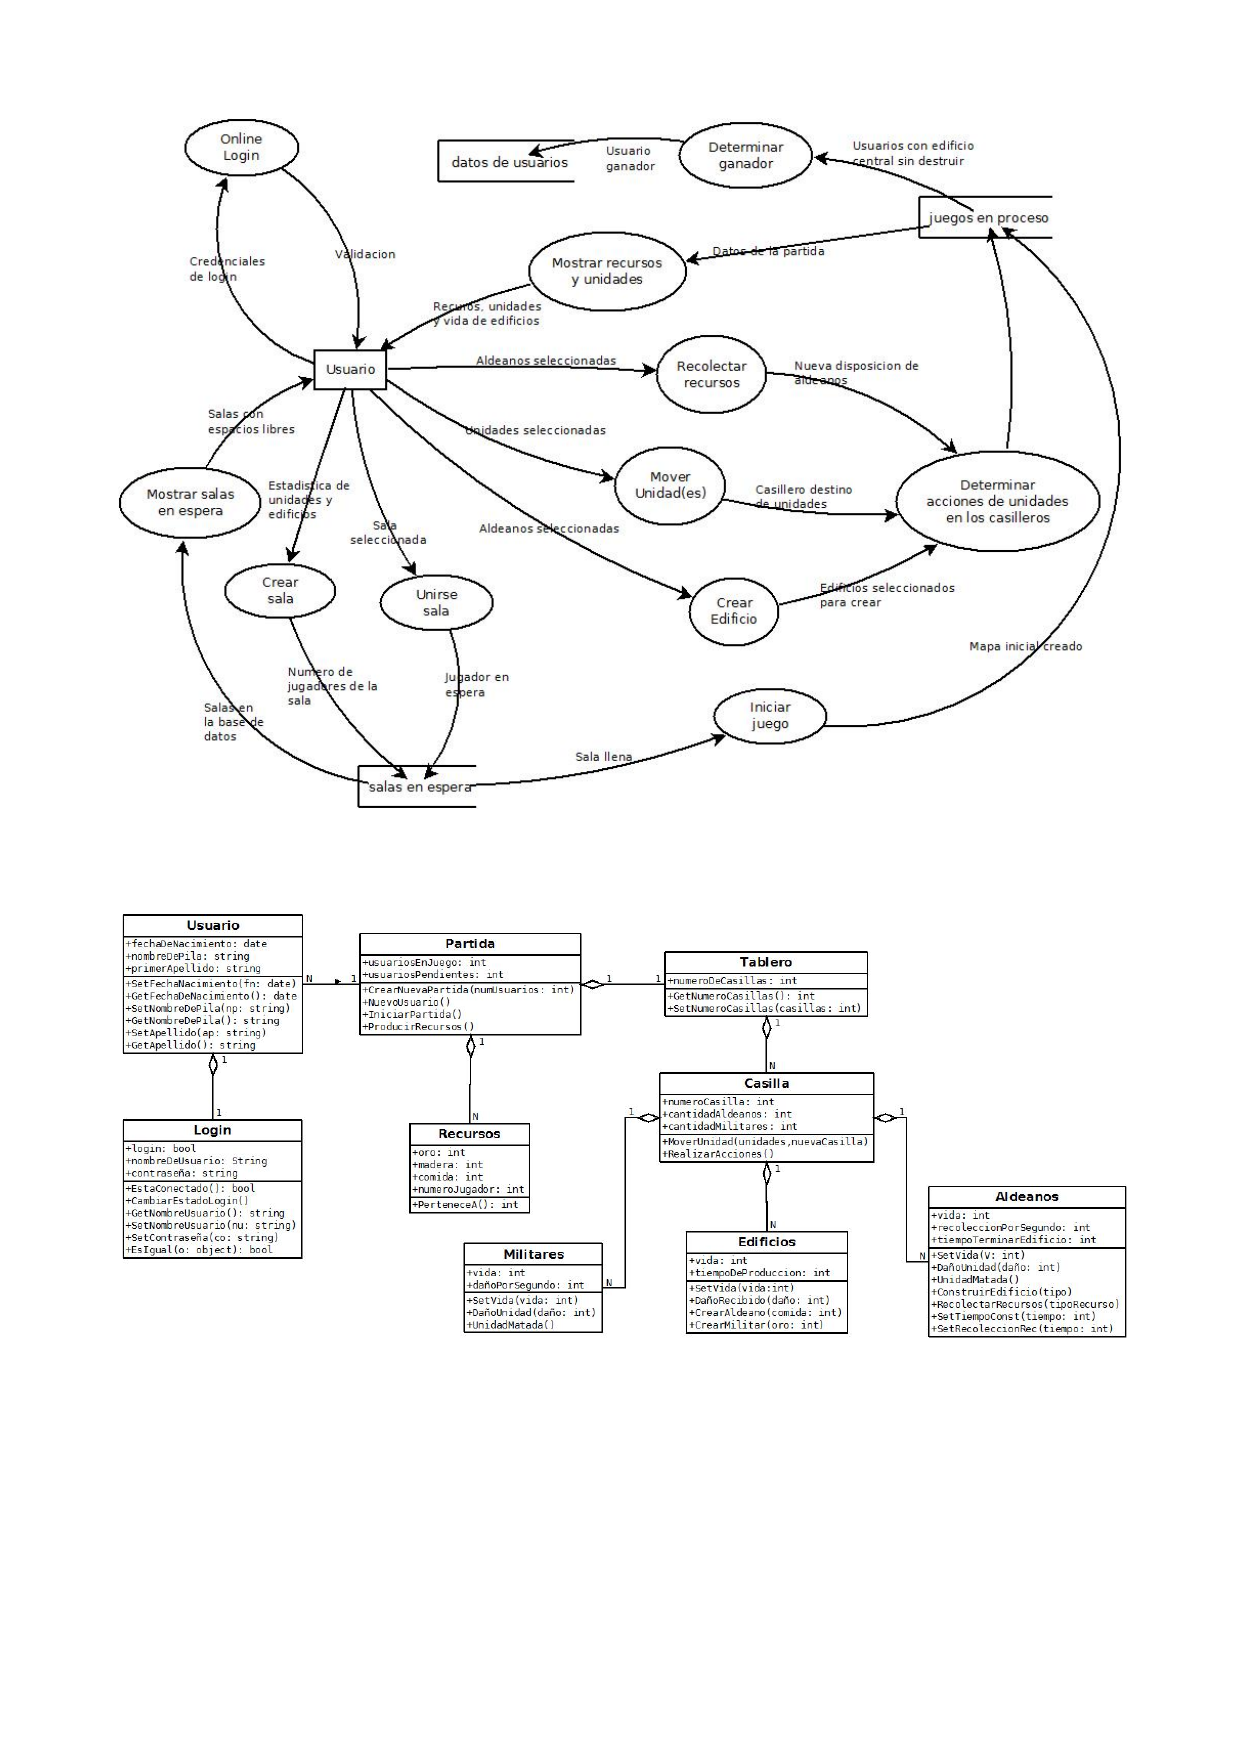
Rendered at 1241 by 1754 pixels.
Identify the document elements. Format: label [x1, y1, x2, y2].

picture [122, 914, 1127, 1338]
picture [118, 118, 1123, 809]
